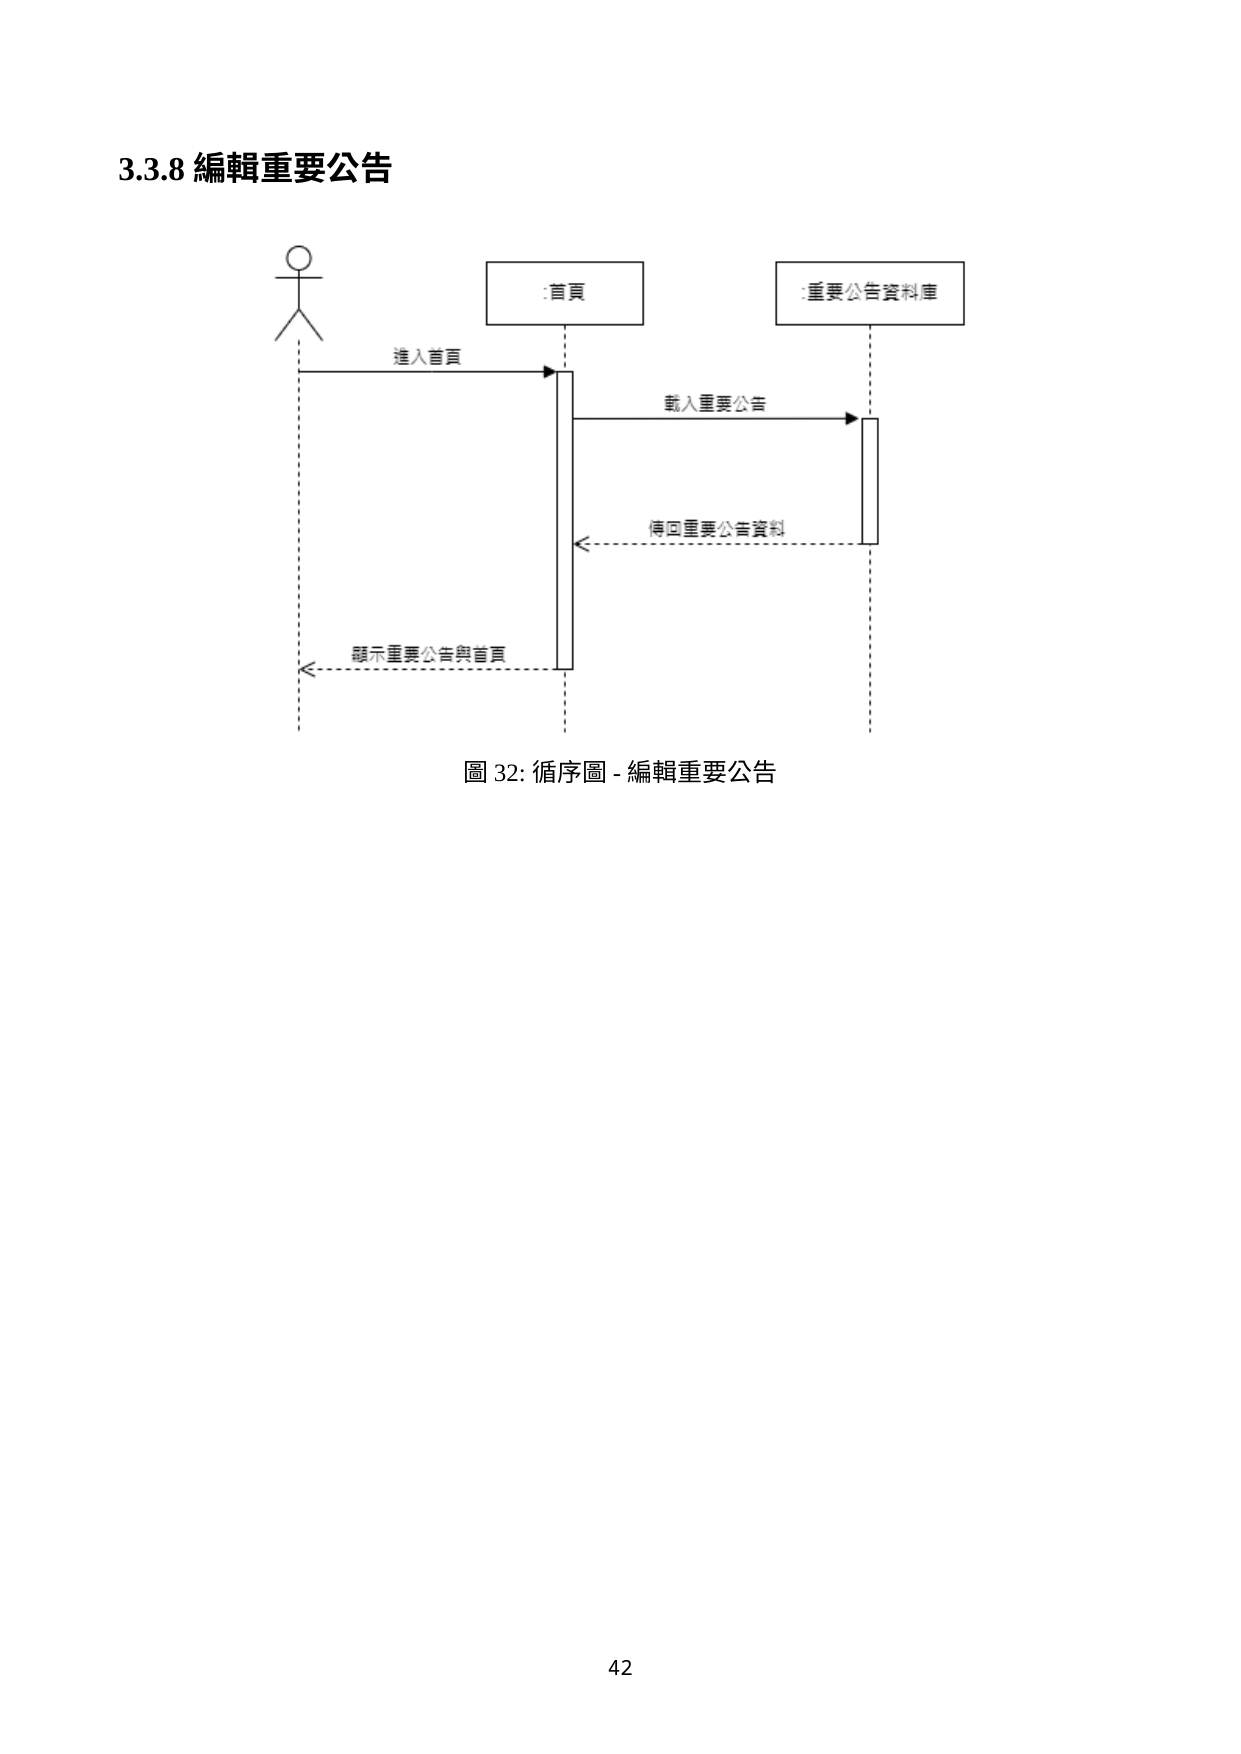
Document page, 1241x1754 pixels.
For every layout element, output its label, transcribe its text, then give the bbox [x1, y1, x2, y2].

picture [264, 235, 976, 744]
subtitle 3.3.8 編輯重要公告 [118, 142, 1122, 190]
text 圖 32: 循序圖 - 編輯重要公告 [265, 744, 976, 788]
